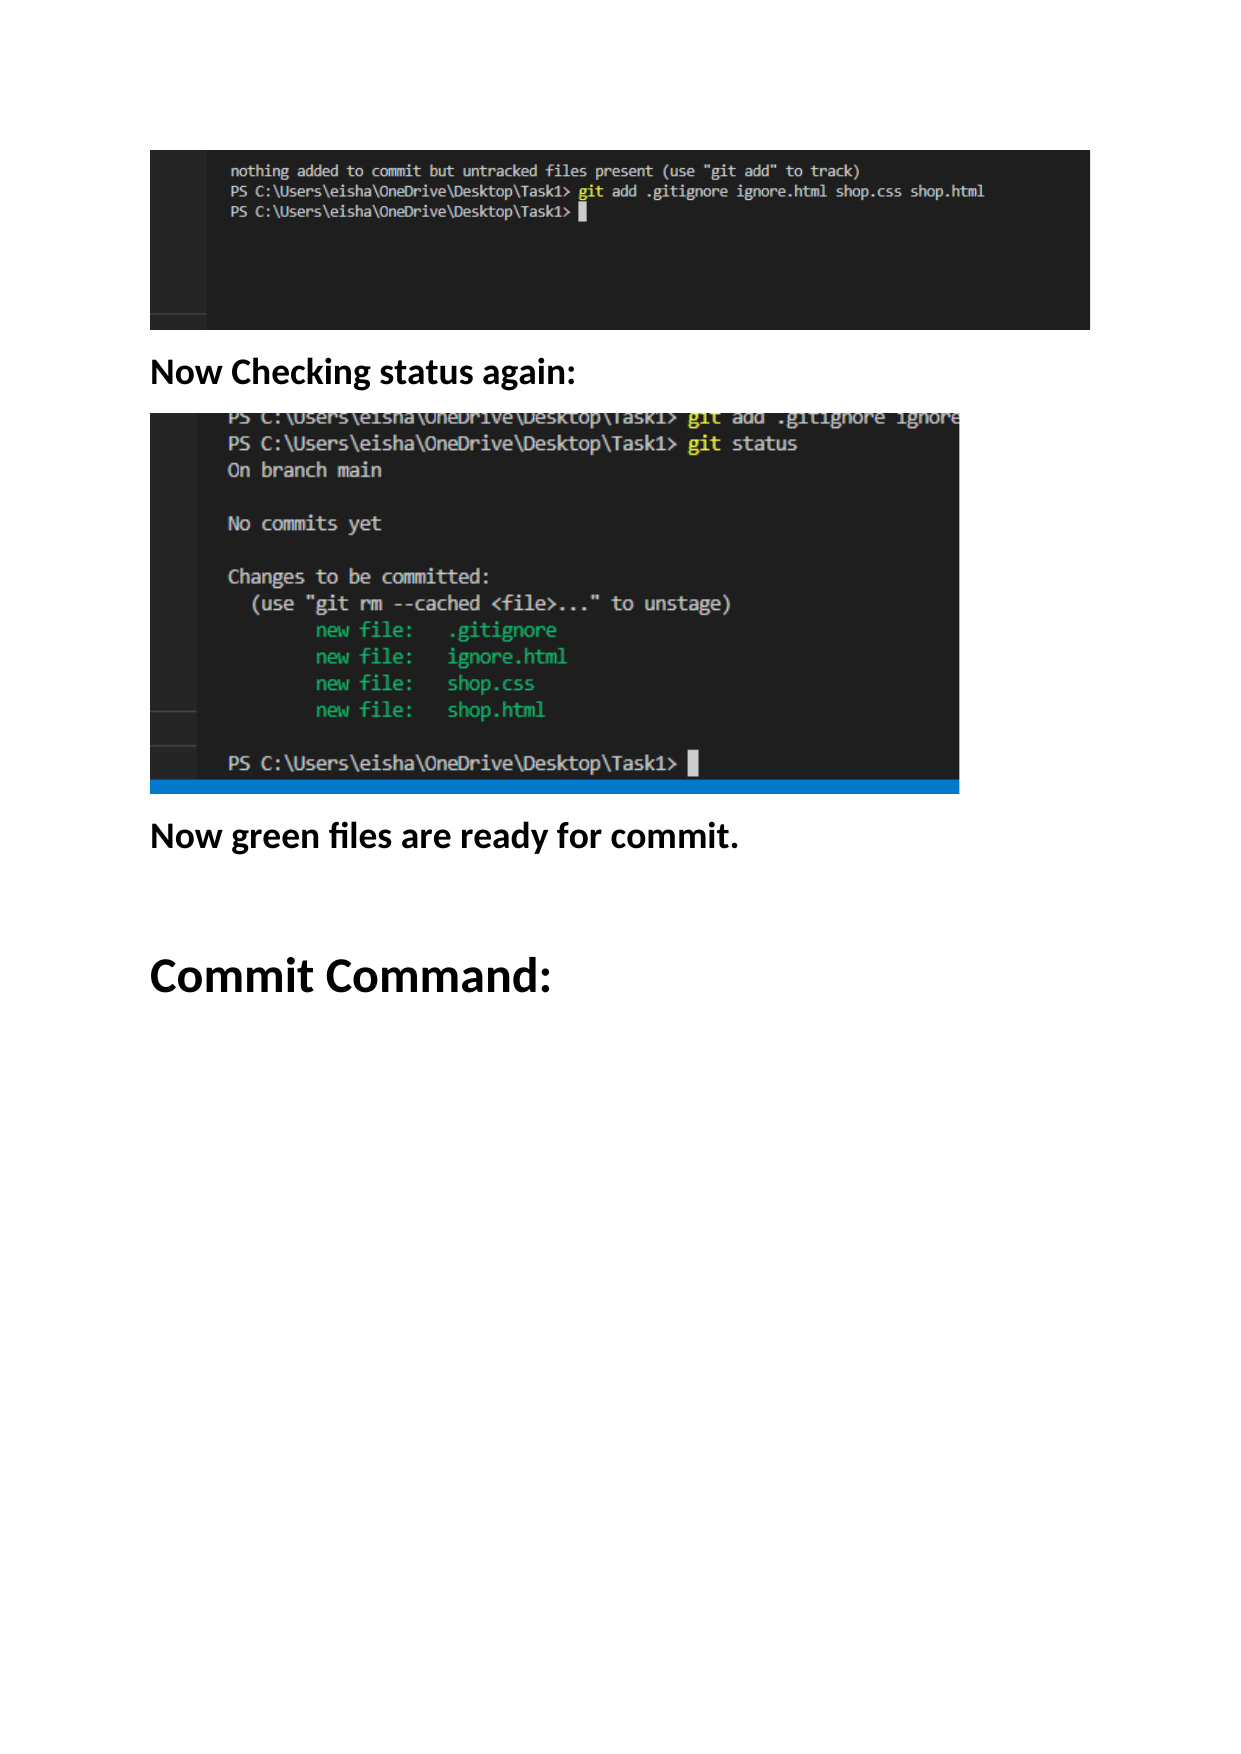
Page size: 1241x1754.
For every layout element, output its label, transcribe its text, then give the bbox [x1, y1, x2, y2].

text Now green files are ready for commit. [150, 812, 1090, 858]
text Commit Command: [150, 943, 1090, 1004]
text Now Checking status again: [150, 348, 1090, 394]
